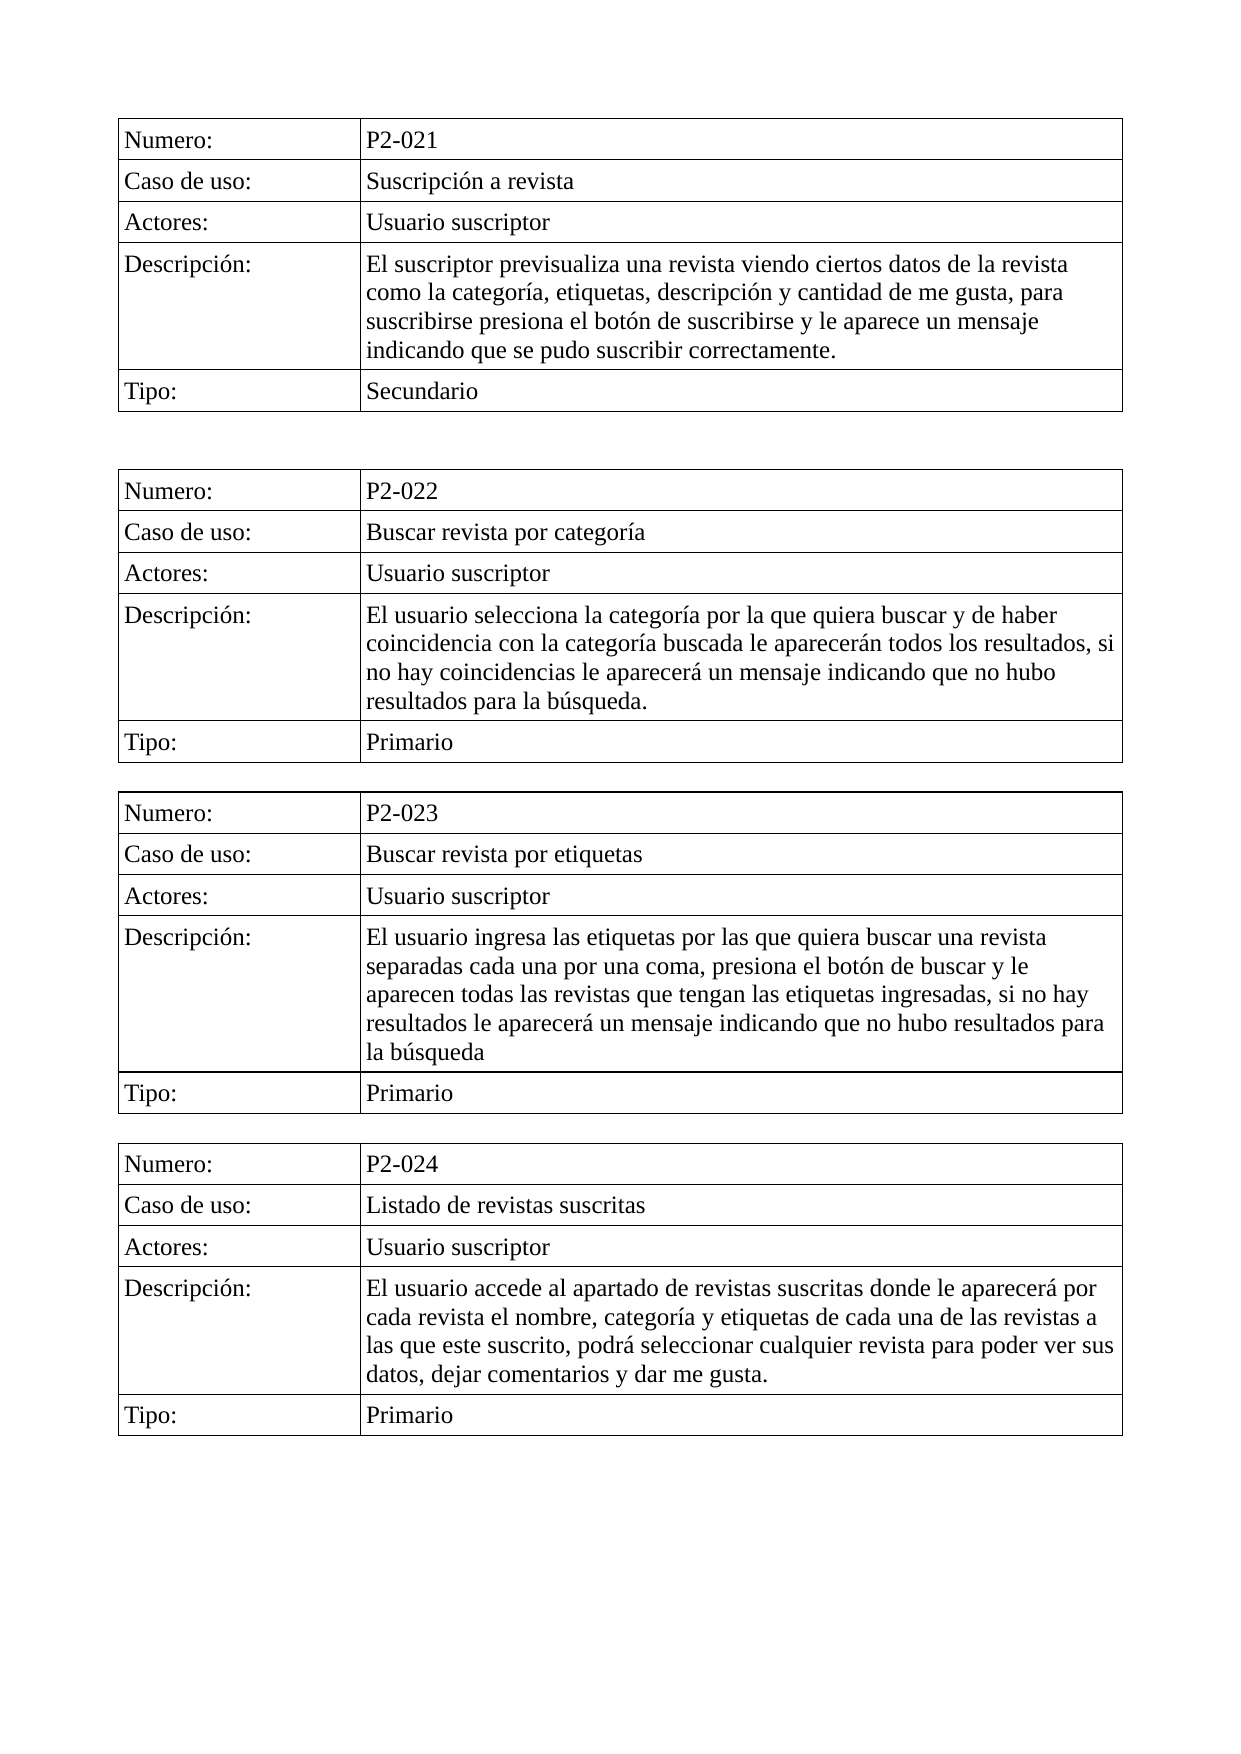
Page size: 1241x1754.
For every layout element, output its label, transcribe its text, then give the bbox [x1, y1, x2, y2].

table_header Numero: [119, 1144, 360, 1184]
table_cell Primario [361, 721, 1122, 762]
table_cell Primario [361, 1395, 1122, 1435]
table_cell Actores: [119, 875, 360, 915]
table_cell Usuario suscriptor [361, 553, 1122, 593]
table_cell Descripción: [119, 916, 360, 1071]
table_cell Listado de revistas suscritas [361, 1185, 1122, 1225]
table_cell El usuario ingresa las etiquetas por las que quiera buscar una revista separadas cada una por una coma, presiona el botón de buscar y le aparecen todas las revistas que tengan las etiquetas ingresadas, si no hay resultados le aparecerá un mensaje indicando que no hubo resultados para la búsqueda [361, 916, 1122, 1071]
table_cell Descripción: [119, 1267, 360, 1394]
table_cell Caso de uso: [119, 1185, 360, 1225]
table_cell Caso de uso: [119, 834, 360, 874]
table_cell Buscar revista por categoría [361, 511, 1122, 552]
table_header P2-022 [361, 470, 1122, 510]
table_cell Actores: [119, 202, 360, 242]
table_header Numero: [119, 470, 360, 510]
table_header P2-024 [361, 1144, 1122, 1184]
table_cell Primario [361, 1073, 1122, 1113]
table_header P2-023 [361, 793, 1122, 833]
table_cell Tipo: [119, 721, 360, 762]
table_cell El suscriptor previsualiza una revista viendo ciertos datos de la revista como la categoría, etiquetas, descripción y cantidad de me gusta, para suscribirse presiona el botón de suscribirse y le aparece un mensaje indicando que se pudo suscribir correctamente. [361, 243, 1122, 369]
table_cell Buscar revista por etiquetas [361, 834, 1122, 874]
table_cell Descripción: [119, 243, 360, 369]
table_cell Tipo: [119, 370, 360, 411]
table_cell Tipo: [119, 1073, 360, 1113]
table_cell Suscripción a revista [361, 160, 1122, 201]
table_header Numero: [119, 793, 360, 833]
table_cell Usuario suscriptor [361, 1226, 1122, 1266]
table_cell Usuario suscriptor [361, 875, 1122, 915]
table_cell Descripción: [119, 594, 360, 720]
table_header P2-021 [361, 119, 1122, 159]
table_cell El usuario accede al apartado de revistas suscritas donde le aparecerá por cada revista el nombre, categoría y etiquetas de cada una de las revistas a las que este suscrito, podrá seleccionar cualquier revista para poder ver sus datos, dejar comentarios y dar me gusta. [361, 1267, 1122, 1394]
table_cell Usuario suscriptor [361, 202, 1122, 242]
table_cell El usuario selecciona la categoría por la que quiera buscar y de haber coincidencia con la categoría buscada le aparecerán todos los resultados, si no hay coincidencias le aparecerá un mensaje indicando que no hubo resultados para la búsqueda. [361, 594, 1122, 720]
table_header Numero: [119, 119, 360, 159]
table_cell Actores: [119, 1226, 360, 1266]
table_cell Secundario [361, 370, 1122, 411]
table_cell Actores: [119, 553, 360, 593]
table_cell Tipo: [119, 1395, 360, 1435]
table_cell Caso de uso: [119, 511, 360, 552]
table_cell Caso de uso: [119, 160, 360, 201]
